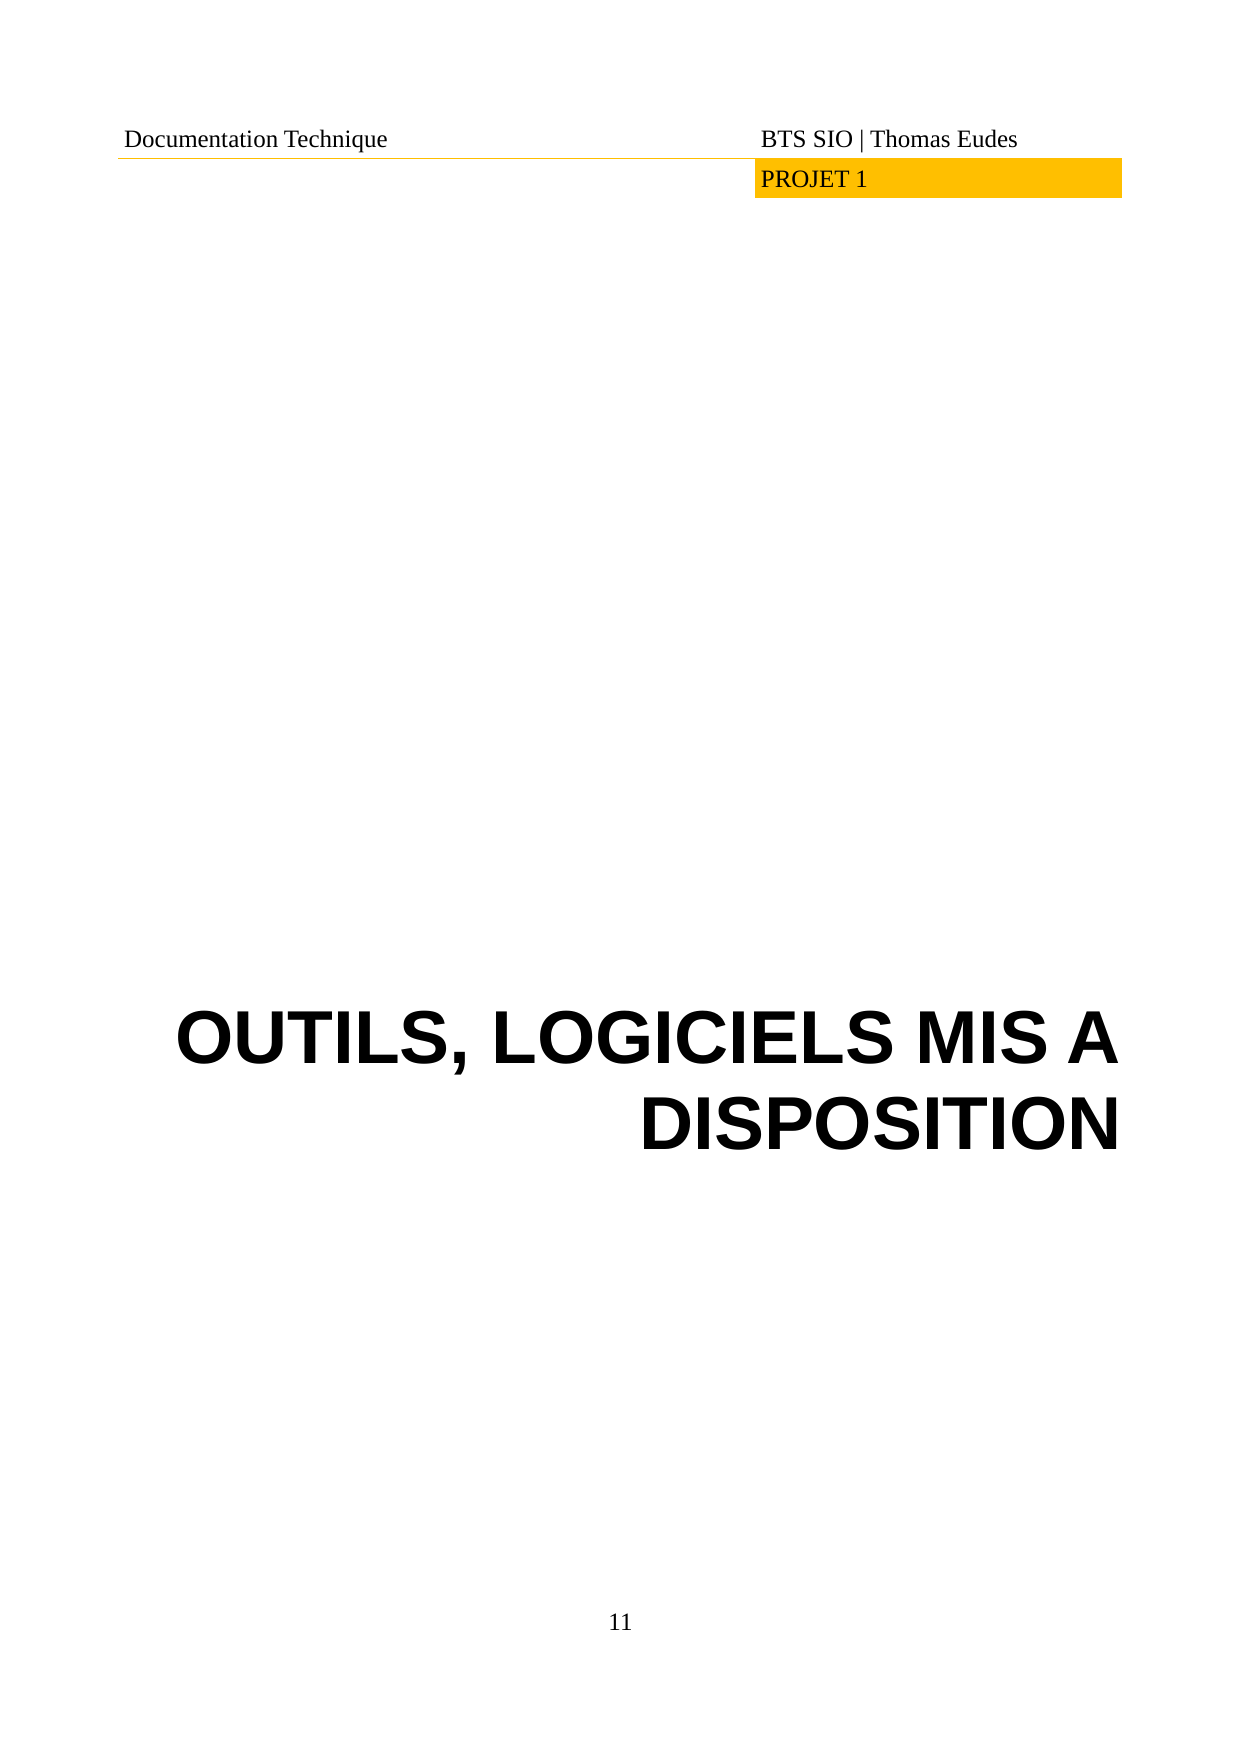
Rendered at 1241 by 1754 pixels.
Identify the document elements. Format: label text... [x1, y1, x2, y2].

subtitle OUTILS, LOGICIELS MIS A DISPOSITION [118, 993, 1122, 1166]
